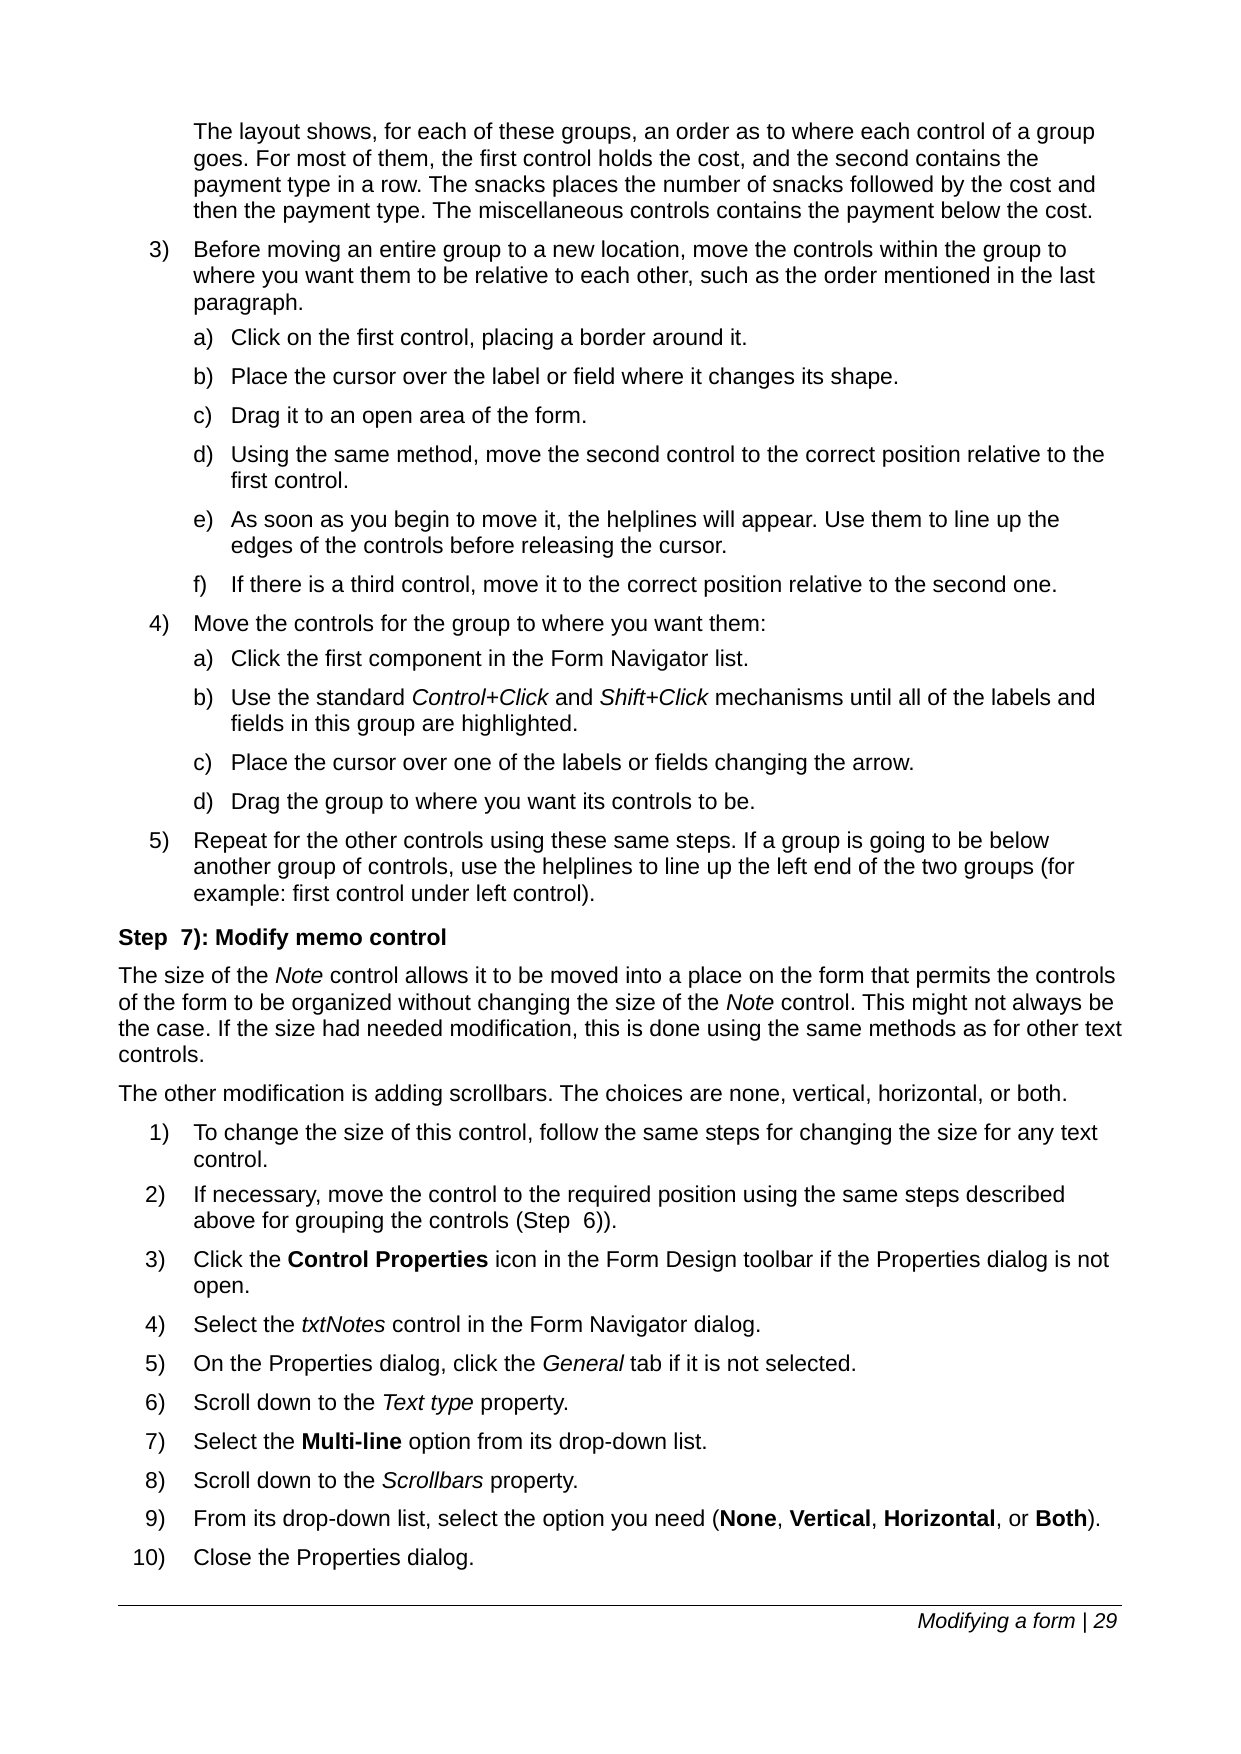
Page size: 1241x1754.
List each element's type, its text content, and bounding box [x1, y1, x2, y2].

text The size of the Note control allows it to be moved into a place on the form that permits the controls of the form to be organized without changing the size of the Note control. This might not always be the case. If the size had needed modification, this is done using the same methods as for other text controls. [118, 962, 1122, 1068]
list Select the Multi-line option from its drop-down list. [165, 1428, 1122, 1454]
list Close the Properties dialog. [165, 1544, 1122, 1571]
list From its drop-down list, select the option you need (None, Vertical, Horizontal, or Both). [165, 1505, 1122, 1532]
list Click the first component in the Form Navigator list. [193, 645, 1122, 671]
list Move the controls for the group to where you want them: [169, 610, 1122, 636]
list Use the standard Control+Click and Shift+Click mechanisms until all of the labels and fields in this group are highlighted. [193, 684, 1122, 737]
list Click on the first control, placing a border around it. [193, 324, 1122, 350]
list On the Properties dialog, click the General tab if it is not selected. [165, 1350, 1122, 1376]
text The other modification is adding scrollbars. The choices are none, vertical, horizontal, or both. [118, 1080, 1122, 1107]
list To change the size of this control, follow the same steps for changing the size for any text control. [169, 1119, 1122, 1172]
list Place the cursor over the label or field where it changes its shape. [193, 363, 1122, 389]
list Using the same method, move the second control to the correct position relative to the first control. [193, 441, 1122, 493]
list Repeat for the other controls using these same steps. If a group is going to be below another group of controls, use the helplines to line up the left end of the two groups (for example: first control under left control). [169, 827, 1122, 906]
list Drag the group to where you want its controls to be. [193, 788, 1122, 814]
list Drag it to an open area of the form. [193, 402, 1122, 428]
text The layout shows, for each of these groups, an order as to where each control of a group goes. For most of them, the first control holds the cost, and the second contains the payment type in a row. The snacks places the number of snacks followed by the cost and then the payment type. The miscellaneous controls contains the payment below the cost. [193, 118, 1122, 223]
list As soon as you begin to move it, the helplines will appear. Use them to line up the edges of the controls before releasing the cursor. [193, 506, 1122, 558]
list If there is a third control, move it to the correct position relative to the second one. [193, 571, 1122, 597]
list If necessary, move the control to the required position using the same steps described above for grouping the controls (Step 6). [165, 1181, 1122, 1233]
list Select the txtNotes control in the Form Navigator dialog. [165, 1311, 1122, 1337]
text Step 7: Modify memo control [118, 923, 1122, 950]
list Scroll down to the Scrollbars property. [165, 1467, 1122, 1493]
list Before moving an entire group to a new location, move the controls within the group to where you want them to be relative to each other, such as the order mentioned in the last paragraph. [169, 236, 1122, 315]
list Place the cursor over one of the labels or fields changing the arrow. [193, 749, 1122, 775]
list Scroll down to the Text type property. [165, 1389, 1122, 1415]
list Click the Control Properties icon in the Form Design toolbar if the Properties dialog is not open. [165, 1246, 1122, 1299]
